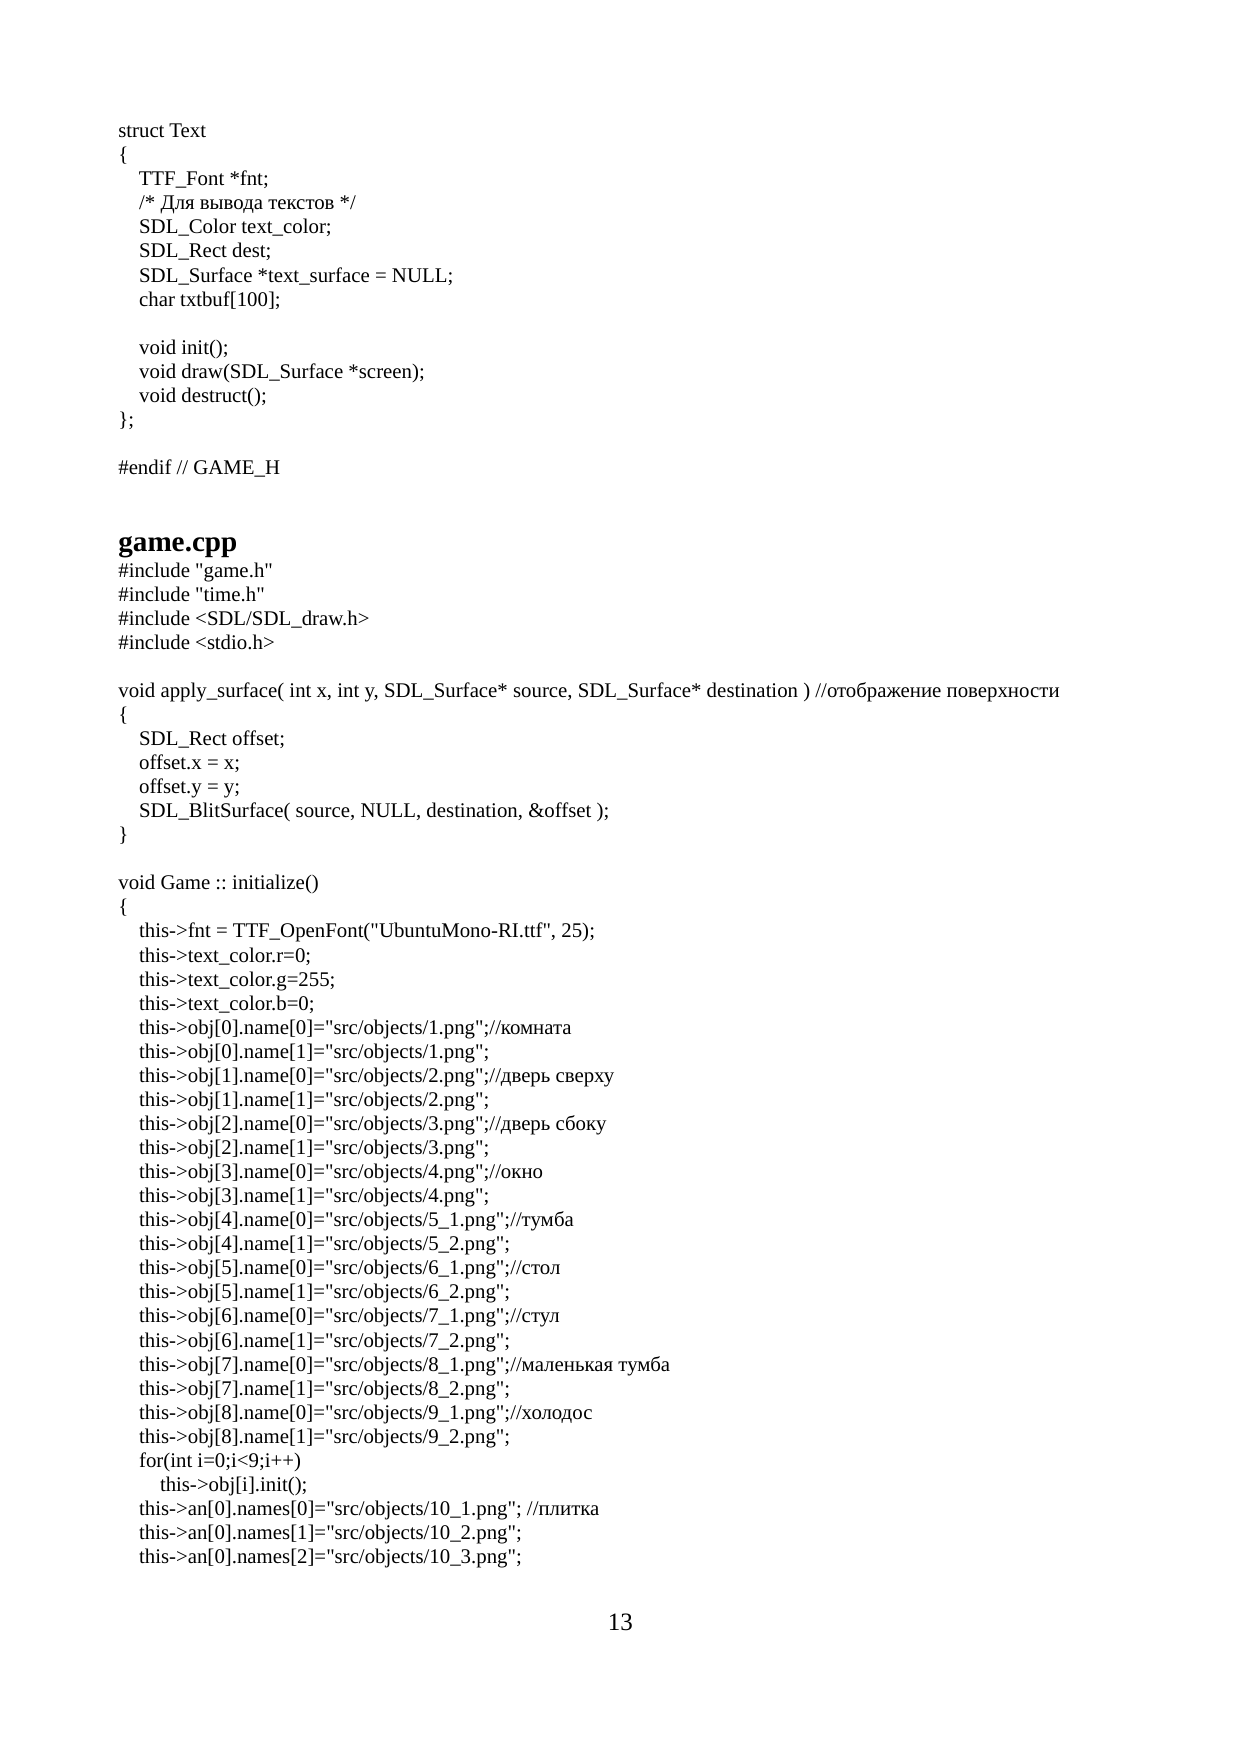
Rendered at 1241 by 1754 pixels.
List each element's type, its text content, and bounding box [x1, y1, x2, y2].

text this->obj[2].name[0]="src/objects/3.png";//дверь сбоку [118, 1111, 1122, 1135]
text this->obj[i].init(); [118, 1472, 1122, 1496]
text this->obj[1].name[0]="src/objects/2.png";//дверь сверху [118, 1063, 1122, 1087]
text this->obj[5].name[0]="src/objects/6_1.png";//стол [118, 1255, 1122, 1279]
text this->obj[7].name[0]="src/objects/8_1.png";//маленькая тумба [118, 1352, 1122, 1376]
text this->text_color.b=0; [118, 991, 1122, 1015]
text SDL_Rect dest; [118, 238, 1122, 262]
text } [118, 822, 1122, 846]
text this->text_color.r=0; [118, 942, 1122, 967]
text #include <stdio.h> [118, 630, 1122, 654]
text void Game :: initialize() [118, 870, 1122, 894]
text { [118, 894, 1122, 918]
text this->obj[8].name[1]="src/objects/9_2.png"; [118, 1424, 1122, 1448]
text this->obj[7].name[1]="src/objects/8_2.png"; [118, 1376, 1122, 1400]
text this->obj[0].name[1]="src/objects/1.png"; [118, 1039, 1122, 1063]
text char txtbuf[100]; [118, 287, 1122, 311]
text TTF_Font *fnt; [118, 166, 1122, 190]
text for(int i=0;i<9;i++) [118, 1448, 1122, 1472]
text #endif // GAME_H [118, 455, 1122, 479]
text this->obj[0].name[0]="src/objects/1.png";//комната [118, 1015, 1122, 1039]
text /* Для вывода текстов */ [118, 190, 1122, 214]
text this->obj[3].name[0]="src/objects/4.png";//окно [118, 1159, 1122, 1183]
text this->an[0].names[0]="src/objects/10_1.png"; //плитка [118, 1496, 1122, 1520]
text this->obj[6].name[0]="src/objects/7_1.png";//стул [118, 1303, 1122, 1327]
subtitle game.cpp [118, 524, 1122, 557]
text this->obj[1].name[1]="src/objects/2.png"; [118, 1087, 1122, 1111]
text this->an[0].names[2]="src/objects/10_3.png"; [118, 1544, 1122, 1568]
text this->obj[2].name[1]="src/objects/3.png"; [118, 1135, 1122, 1159]
text void draw(SDL_Surface *screen); [118, 359, 1122, 383]
text #include "time.h" [118, 582, 1122, 606]
text this->obj[4].name[1]="src/objects/5_2.png"; [118, 1231, 1122, 1255]
text this->fnt = TTF_OpenFont("UbuntuMono-RI.ttf", 25); [118, 918, 1122, 942]
text #include "game.h" [118, 557, 1122, 582]
text struct Text [118, 118, 1122, 142]
text this->obj[8].name[0]="src/objects/9_1.png";//холодос [118, 1400, 1122, 1424]
text void destruct(); [118, 383, 1122, 407]
text offset.x = x; [118, 750, 1122, 774]
text this->obj[5].name[1]="src/objects/6_2.png"; [118, 1279, 1122, 1303]
text #include <SDL/SDL_draw.h> [118, 606, 1122, 630]
text this->an[0].names[1]="src/objects/10_2.png"; [118, 1520, 1122, 1544]
text void apply_surface( int x, int y, SDL_Surface* source, SDL_Surface* destination ) //отображение поверхности [118, 678, 1122, 702]
text { [118, 142, 1122, 166]
text SDL_BlitSurface( source, NULL, destination, &offset ); [118, 798, 1122, 822]
text SDL_Color text_color; [118, 214, 1122, 238]
text this->text_color.g=255; [118, 967, 1122, 991]
text SDL_Surface *text_surface = NULL; [118, 262, 1122, 287]
text }; [118, 407, 1122, 431]
text { [118, 702, 1122, 726]
text this->obj[6].name[1]="src/objects/7_2.png"; [118, 1327, 1122, 1352]
text this->obj[4].name[0]="src/objects/5_1.png";//тумба [118, 1207, 1122, 1231]
text this->obj[3].name[1]="src/objects/4.png"; [118, 1183, 1122, 1207]
text void init(); [118, 335, 1122, 359]
text SDL_Rect offset; [118, 726, 1122, 750]
text offset.y = y; [118, 774, 1122, 798]
